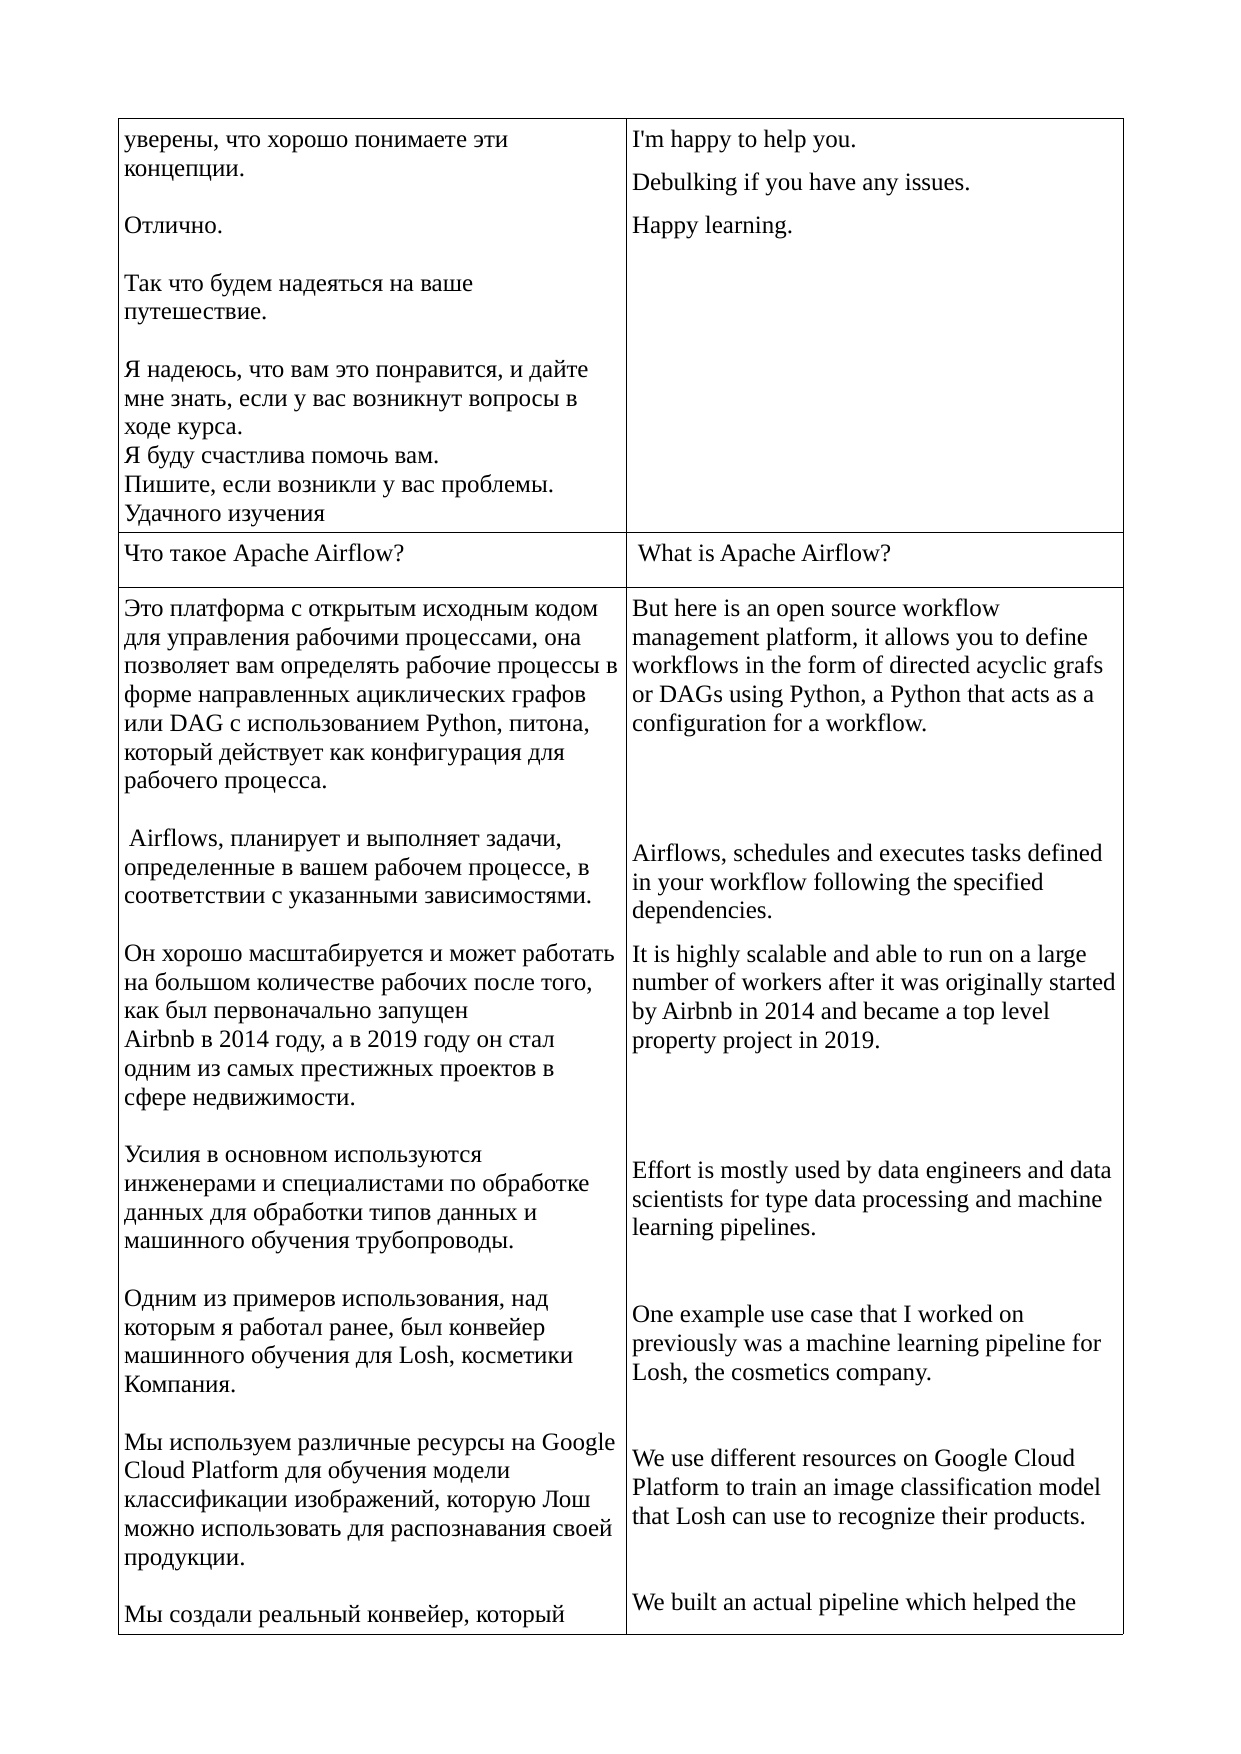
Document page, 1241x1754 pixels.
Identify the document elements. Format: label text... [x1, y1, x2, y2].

table_cell Это платформа с открытым исходным кодом для управления рабочими процессами, она позволяет вам определять рабочие процессы в форме направленных ациклических графов или DAG с использованием Python, питона, который действует как конфигурация для рабочего процесса. Airflows, планирует и выполняет задачи, определенные в вашем рабочем процессе, в соответствии с указанными зависимостями. Он хорошо масштабируется и может работать на большом количестве рабочих после того, как был первоначально запущен Airbnb в 2014 году, а в 2019 году он стал одним из самых престижных проектов в сфере недвижимости. Усилия в основном используются инженерами и специалистами по обработке данных для обработки типов данных и машинного обучения трубопроводы. Одним из примеров использования, над которым я работал ранее, был конвейер машинного обучения для Losh, косметики Компания. Мы используем различные ресурсы на Google Cloud Platform для обучения модели классификации изображений, которую Лош можно использовать для распознавания своей продукции. Мы создали реальный конвейер, который [119, 588, 626, 1633]
table_cell Что такое Apache Airflow? [119, 533, 626, 587]
table_cell уверены, что хорошо понимаете эти концепции. Отлично. Так что будем надеяться на ваше путешествие. Я надеюсь, что вам это понравится, и дайте мне знать, если у вас возникнут вопросы в ходе курса. Я буду счастлива помочь вам. Пишите, если возникли у вас проблемы. Удачного изучения [119, 119, 626, 532]
table_cell But here is an open source workflow management platform, it allows you to define workflows in the form of directed acyclic grafs or DAGs using Python, a Python that acts as a configuration for a workflow. Airflows, schedules and executes tasks defined in your workflow following the specified dependencies. It is highly scalable and able to run on a large number of workers after it was originally started by Airbnb in 2014 and became a top level property project in 2019. Effort is mostly used by data engineers and data scientists for type data processing and machine learning pipelines. One example use case that I worked on previously was a machine learning pipeline for Losh, the cosmetics company. We use different resources on Google Cloud Platform to train an image classification model that Losh can use to recognize their products. We built an actual pipeline which helped the [627, 588, 1123, 1633]
table_cell I'm happy to help you. Debulking if you have any issues. Happy learning. [627, 119, 1123, 532]
table_cell What is Apache Airflow? [627, 533, 1123, 587]
